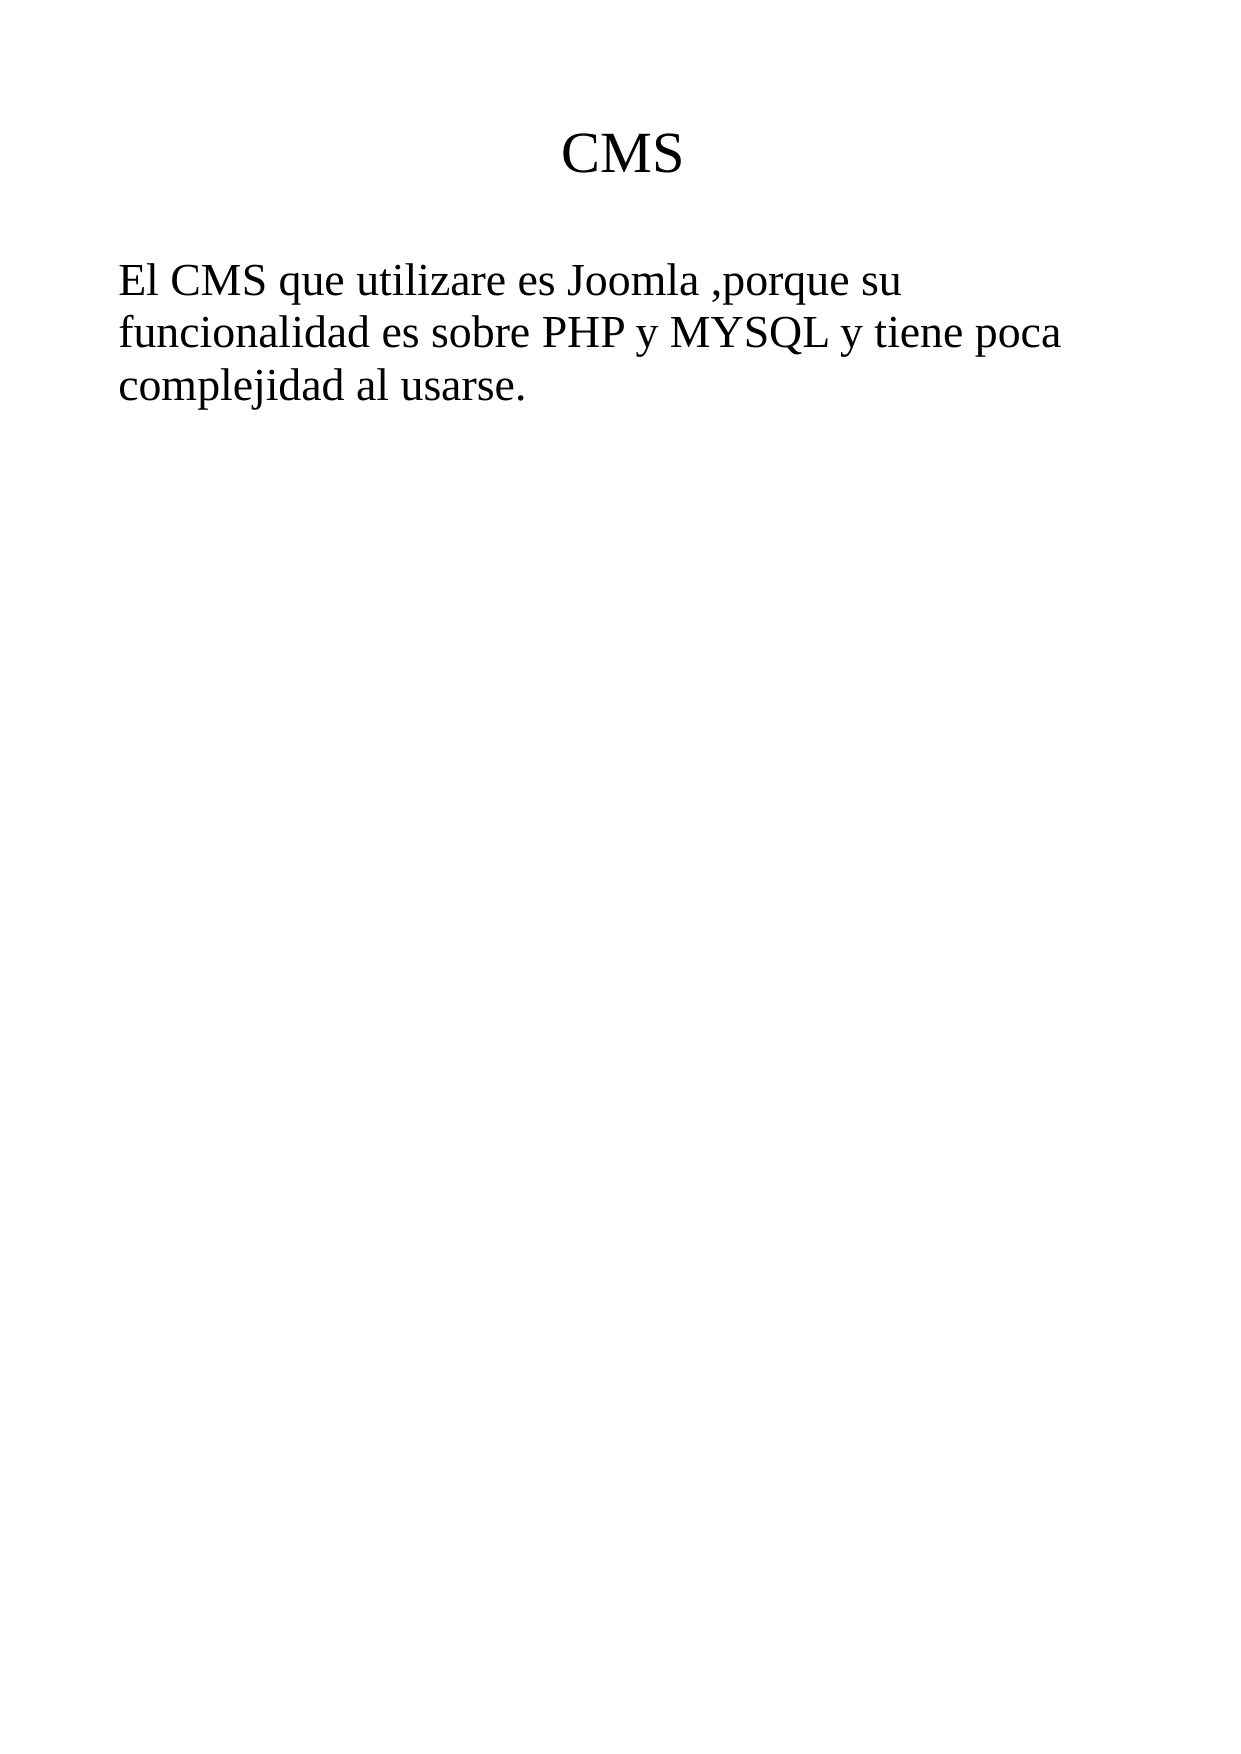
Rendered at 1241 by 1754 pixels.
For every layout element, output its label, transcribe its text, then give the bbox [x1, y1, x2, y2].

text CMS [118, 118, 1122, 185]
text El CMS que utilizare es Joomla ,porque su funcionalidad es sobre PHP y MYSQL y tiene poca complejidad al usarse. [118, 252, 1122, 410]
